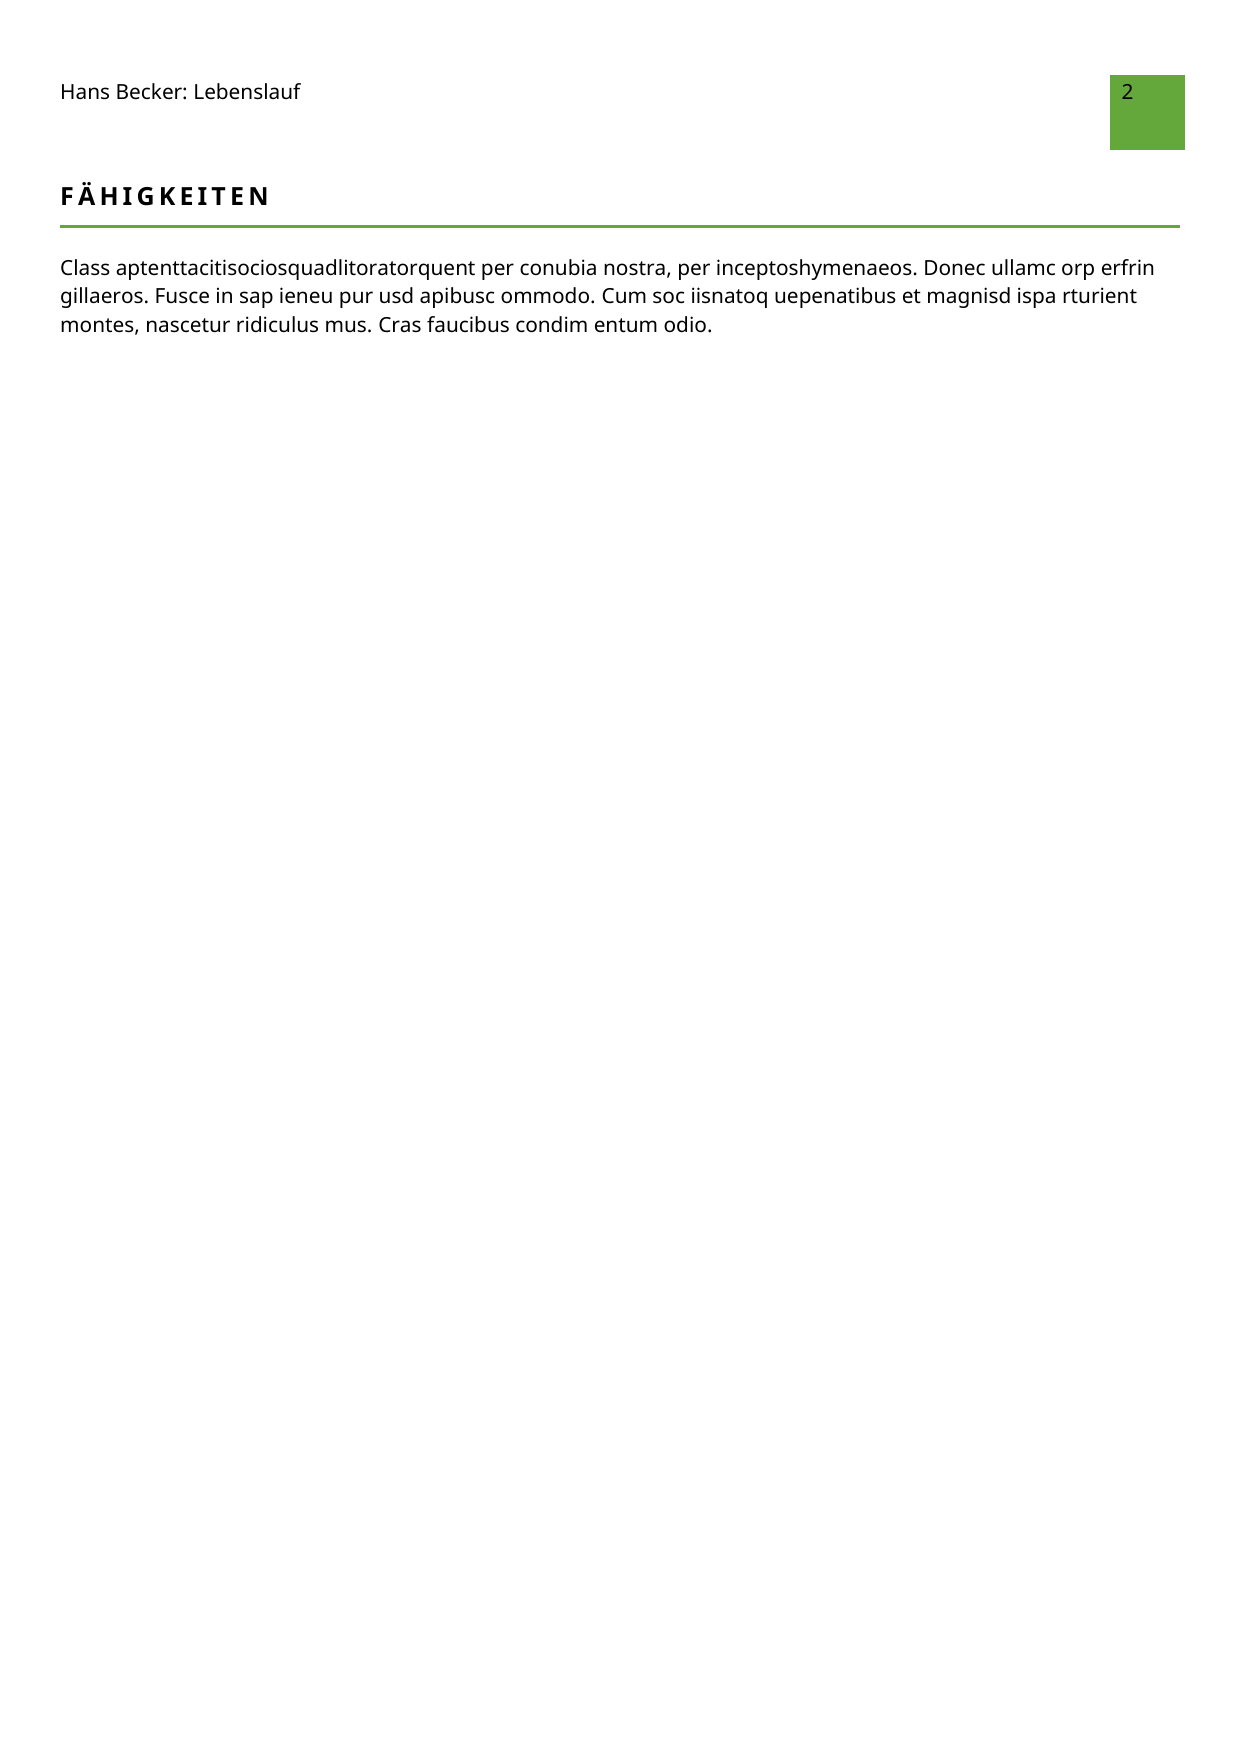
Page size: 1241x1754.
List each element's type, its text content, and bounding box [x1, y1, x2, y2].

text Class aptenttacitisociosquadlitoratorquent per conubia nostra, per inceptoshymenaeos. Donec ullamc orp erfrin gillaeros. Fusce in sap ieneu pur usd apibusc ommodo. Cum soc iisnatoq uepenatibus et magnisd ispa rturient montes, nascetur ridiculus mus. Cras faucibus condim entum odio. [60, 253, 1180, 338]
subtitle Fähigkeiten [60, 178, 1180, 225]
